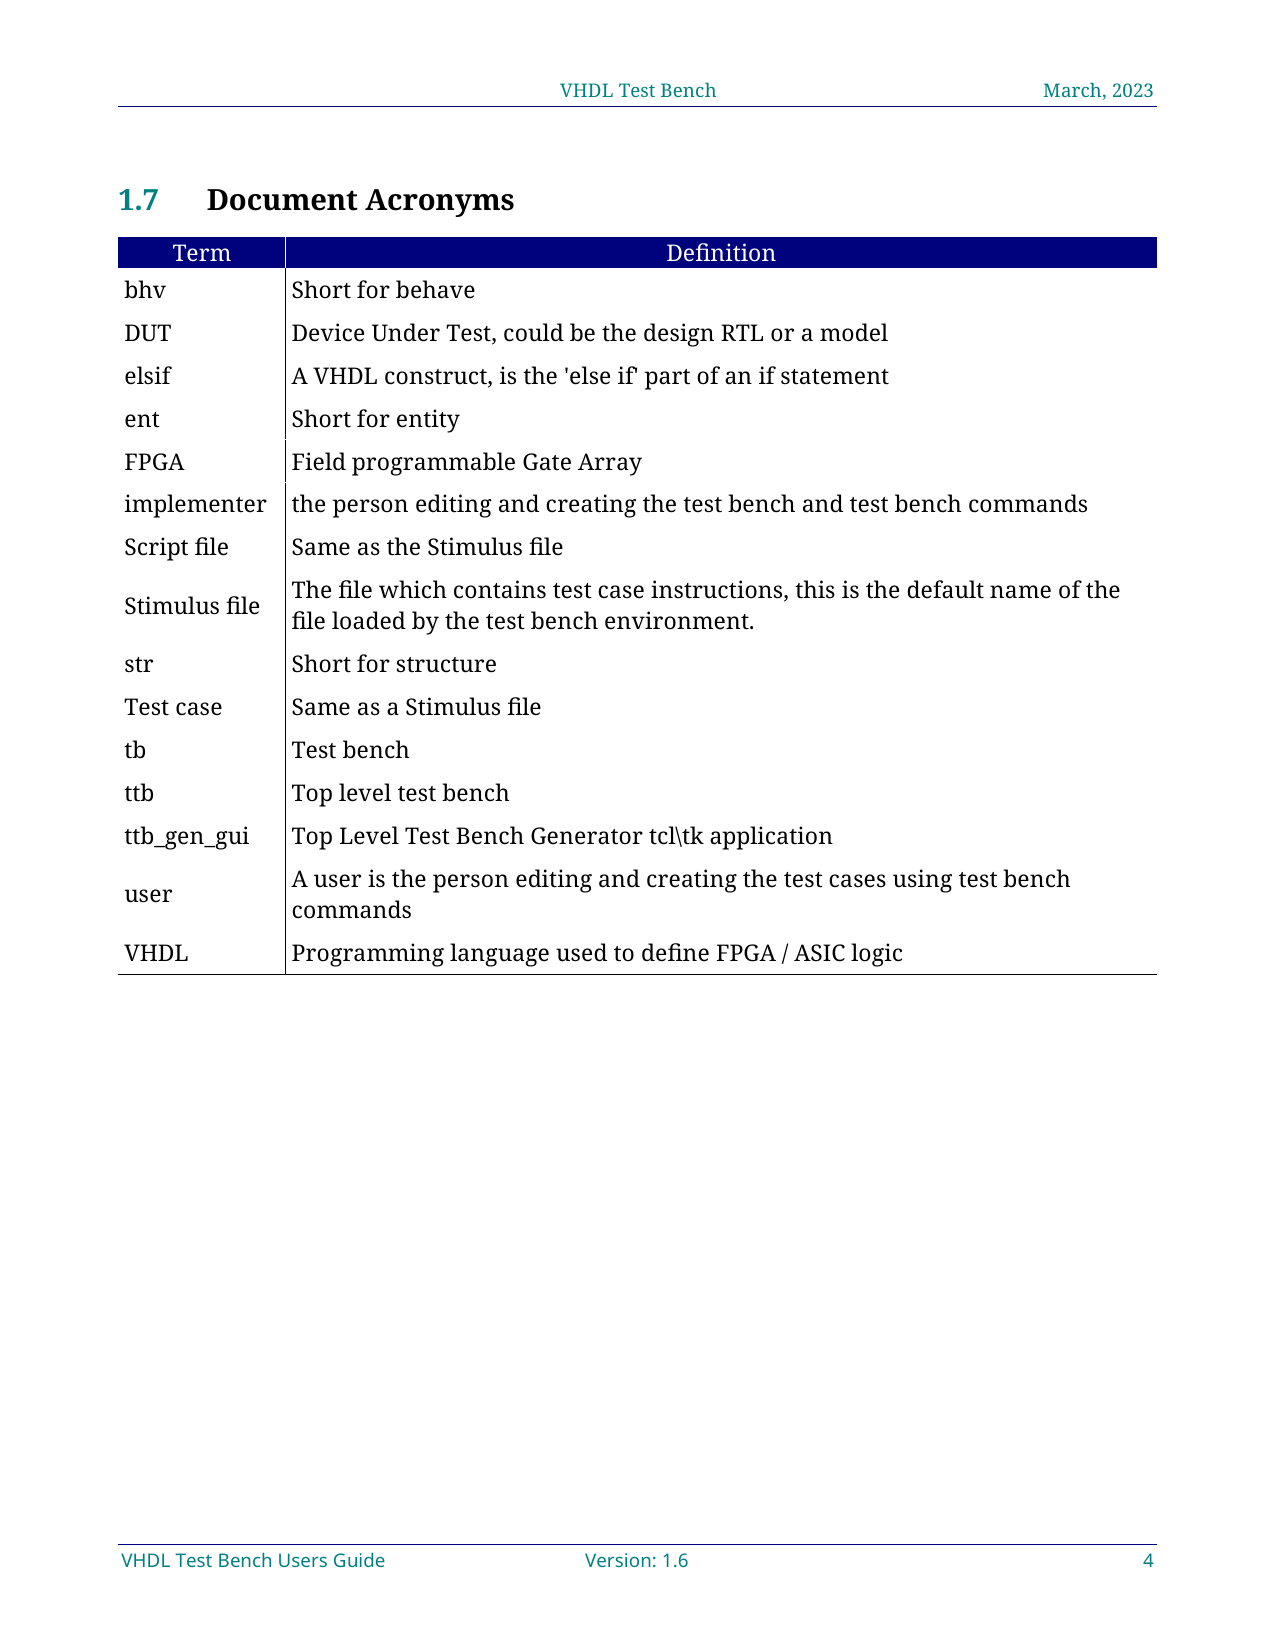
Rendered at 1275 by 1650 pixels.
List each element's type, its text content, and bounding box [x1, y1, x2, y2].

table_cell the person editing and creating the test bench and test bench commands [286, 483, 1157, 525]
table_cell str [118, 642, 285, 685]
table_cell ttb [118, 771, 285, 814]
table_cell elsif [118, 354, 285, 397]
table_cell VHDL [118, 931, 285, 974]
table_header Term [118, 231, 285, 237]
table_cell DUT [118, 311, 285, 354]
table_cell A user is the person editing and creating the test cases using test bench commands [286, 857, 1157, 931]
table_cell bhv [118, 268, 285, 311]
table_cell Field programmable Gate Array [286, 440, 1157, 482]
table_header Definition [286, 231, 1157, 237]
table_cell Short for behave [286, 268, 1157, 311]
table_cell Programming language used to define FPGA / ASIC logic [286, 931, 1157, 974]
table_cell Script file [118, 525, 285, 568]
table_cell tb [118, 728, 285, 771]
table_cell Test case [118, 685, 285, 728]
table_cell Top level test bench [286, 771, 1157, 814]
table_cell A VHDL construct, is the 'else if' part of an if statement [286, 354, 1157, 397]
table_cell user [118, 857, 285, 931]
table_cell Stimulus file [118, 568, 285, 642]
table_cell ttb_gen_gui [118, 814, 285, 857]
table_cell The file which contains test case instructions, this is the default name of the file loaded by the test bench environment. [286, 568, 1157, 642]
table_cell Device Under Test, could be the design RTL or a model [286, 311, 1157, 354]
table_cell Test bench [286, 728, 1157, 771]
table_cell FPGA [118, 440, 285, 482]
table_cell Short for entity [286, 397, 1157, 439]
subtitle Document Acronyms [118, 179, 1157, 218]
table_cell Short for structure [286, 642, 1157, 685]
table_cell Same as a Stimulus file [286, 685, 1157, 728]
table_cell ent [118, 397, 285, 439]
table_cell Top Level Test Bench Generator tcl\tk application [286, 814, 1157, 857]
table_cell implementer [118, 483, 285, 525]
table_cell Same as the Stimulus file [286, 525, 1157, 568]
